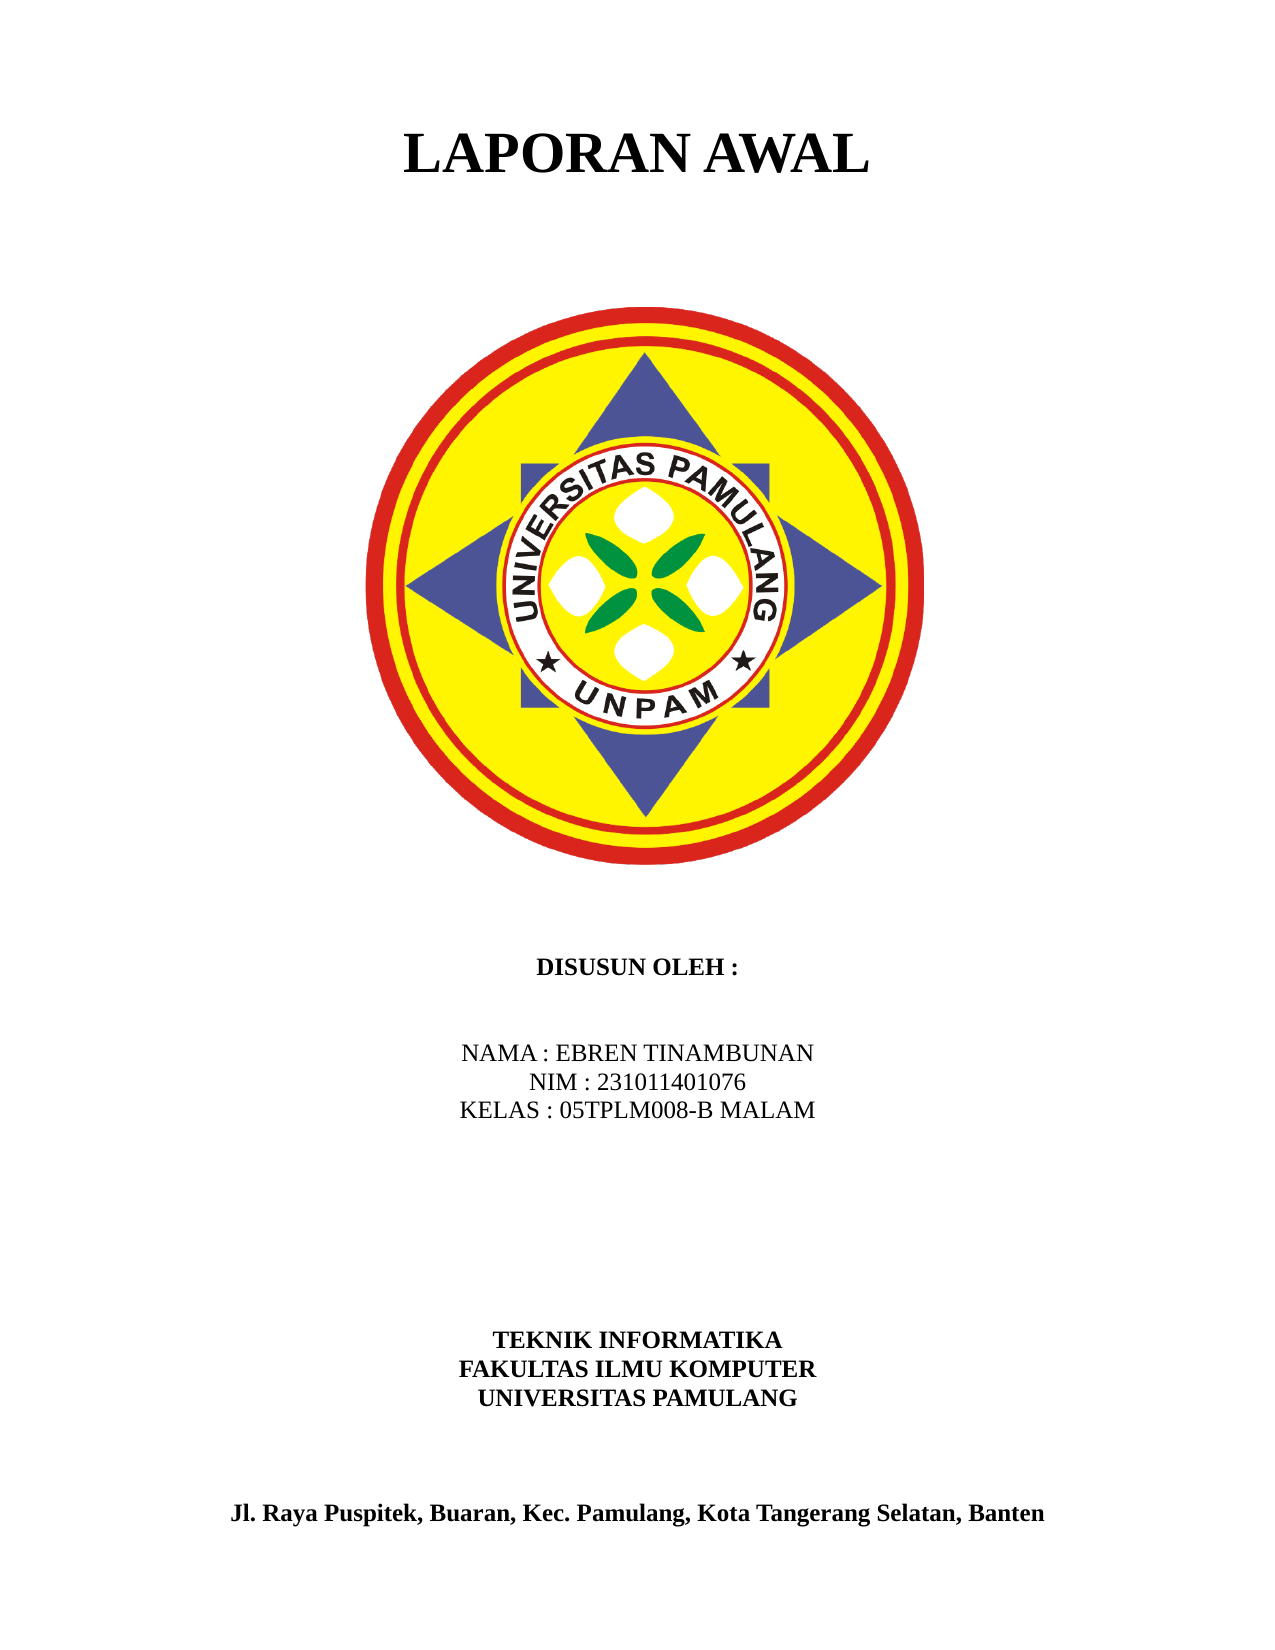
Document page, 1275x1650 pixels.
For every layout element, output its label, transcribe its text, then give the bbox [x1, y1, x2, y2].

text KELAS : 05TPLM008-B MALAM [118, 1096, 1157, 1124]
text Jl. Raya Puspitek, Buaran, Kec. Pamulang, Kota Tangerang Selatan, Banten [118, 1498, 1157, 1527]
text LAPORAN AWAL [118, 118, 1157, 185]
text TEKNIK INFORMATIKA [118, 1326, 1157, 1354]
text NAMA : EBREN TINAMBUNAN [118, 1038, 1157, 1067]
picture [365, 307, 924, 865]
text FAKULTAS ILMU KOMPUTER [118, 1354, 1157, 1383]
text NIM : 231011401076 [118, 1067, 1157, 1096]
text DISUSUN OLEH : [118, 952, 1157, 981]
text UNIVERSITAS PAMULANG [118, 1383, 1157, 1412]
